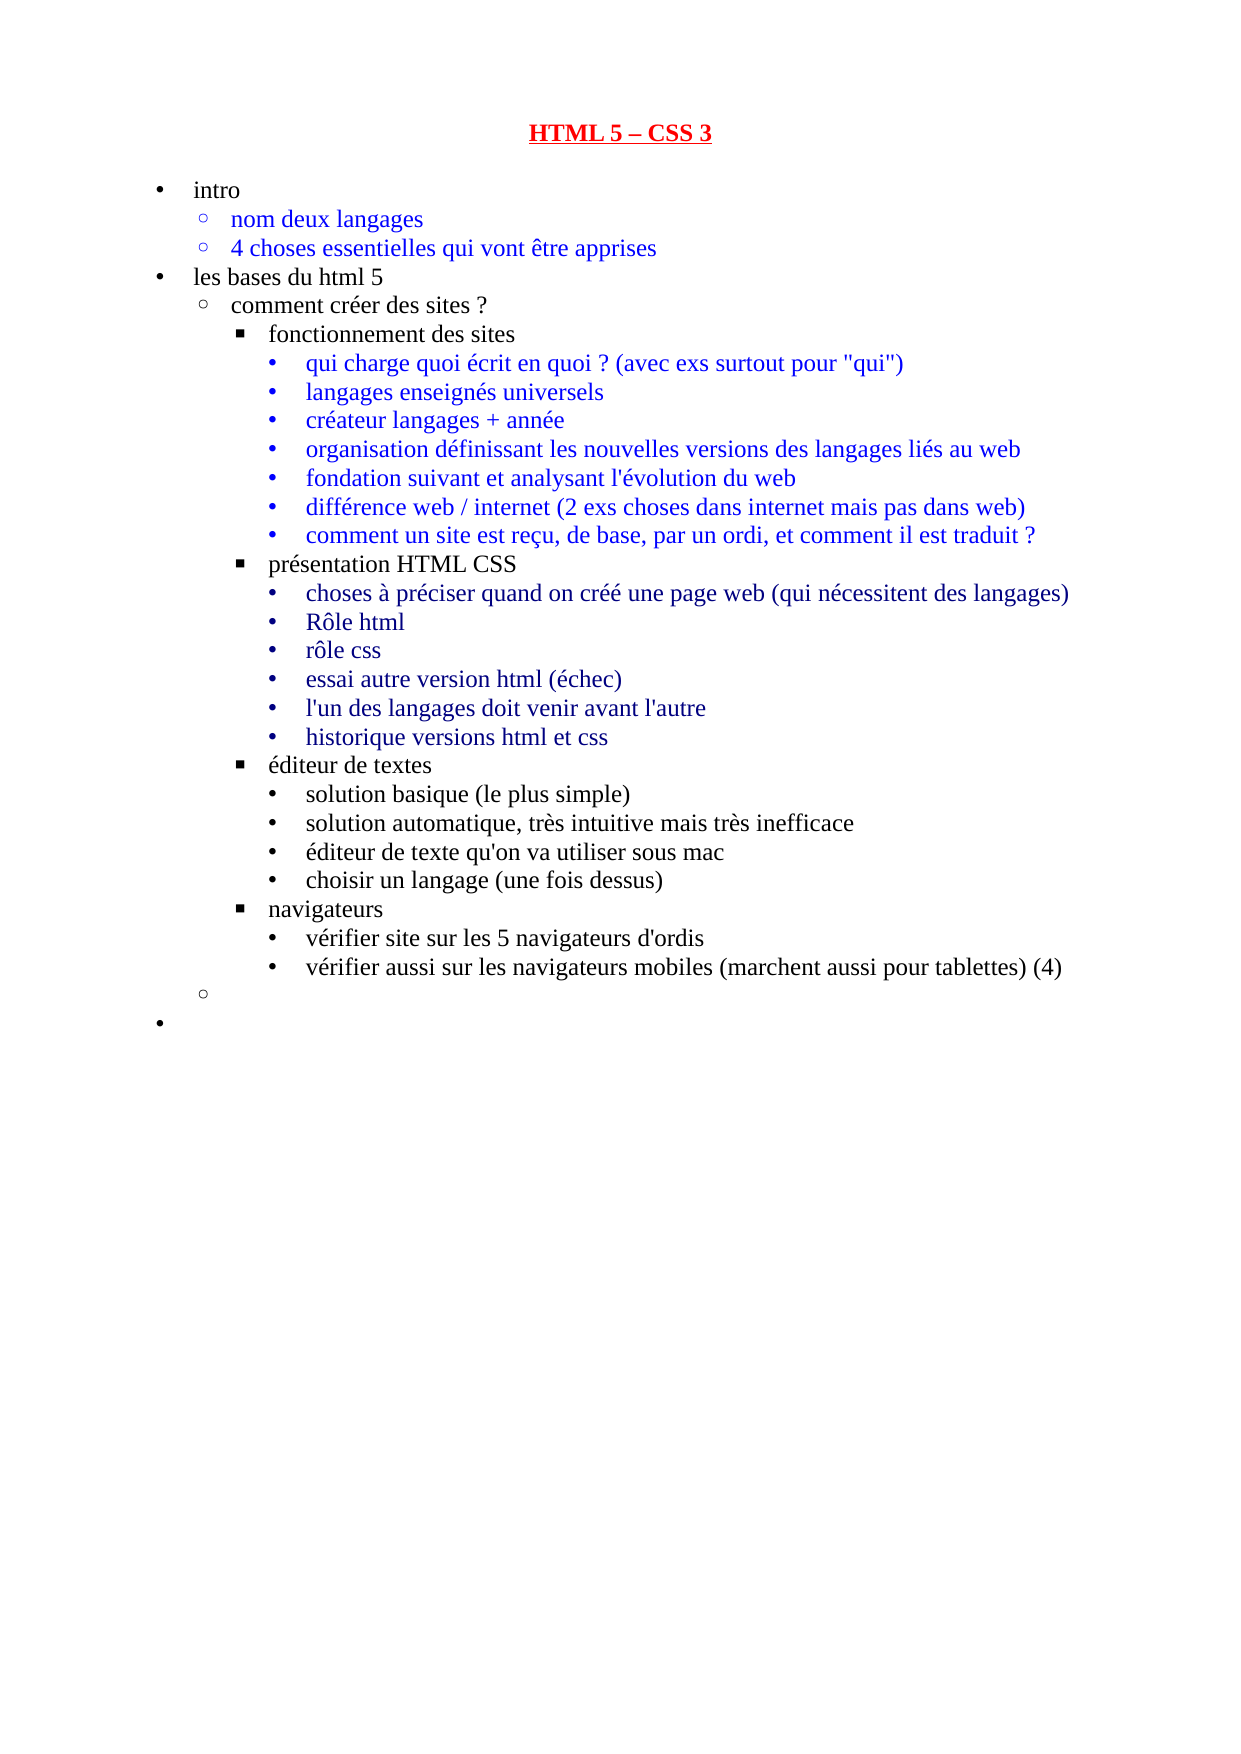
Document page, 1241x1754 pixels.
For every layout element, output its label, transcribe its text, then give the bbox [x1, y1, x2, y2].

list créateur langages + année [268, 406, 1122, 434]
list qui charge quoi écrit en quoi ? (avec exs surtout pour "qui") [268, 348, 1122, 377]
list éditeur de texte qu'on va utiliser sous mac [268, 837, 1122, 866]
list les bases du html 5 [156, 262, 1122, 291]
list essai autre version html (échec) [268, 664, 1122, 693]
list éditeur de textes [231, 751, 1122, 779]
list vérifier aussi sur les navigateurs mobiles (marchent aussi pour tablettes) (4) [268, 952, 1122, 981]
list Rôle html [268, 607, 1122, 636]
list comment créer des sites ? [193, 291, 1122, 319]
list intro [156, 176, 1122, 204]
list comment un site est reçu, de base, par un ordi, et comment il est traduit ? [268, 521, 1122, 549]
list fonctionnement des sites [231, 319, 1122, 348]
list solution basique (le plus simple) [268, 779, 1122, 808]
list présentation HTML CSS [231, 549, 1122, 578]
list solution automatique, très intuitive mais très inefficace [268, 808, 1122, 837]
list l'un des langages doit venir avant l'autre [268, 693, 1122, 722]
list organisation définissant les nouvelles versions des langages liés au web [268, 434, 1122, 463]
list fondation suivant et analysant l'évolution du web [268, 463, 1122, 492]
list choses à préciser quand on créé une page web (qui nécessitent des langages) [268, 578, 1122, 607]
list 4 choses essentielles qui vont être apprises [193, 233, 1122, 262]
list différence web / internet (2 exs choses dans internet mais pas dans web) [268, 492, 1122, 521]
list vérifier site sur les 5 navigateurs d'ordis [268, 923, 1122, 952]
list nom deux langages [193, 204, 1122, 233]
text HTML 5 – CSS 3 [118, 118, 1122, 147]
list navigateurs [231, 894, 1122, 923]
list choisir un langage (une fois dessus) [268, 866, 1122, 894]
list langages enseignés universels [268, 377, 1122, 406]
list rôle css [268, 636, 1122, 664]
list historique versions html et css [268, 722, 1122, 751]
